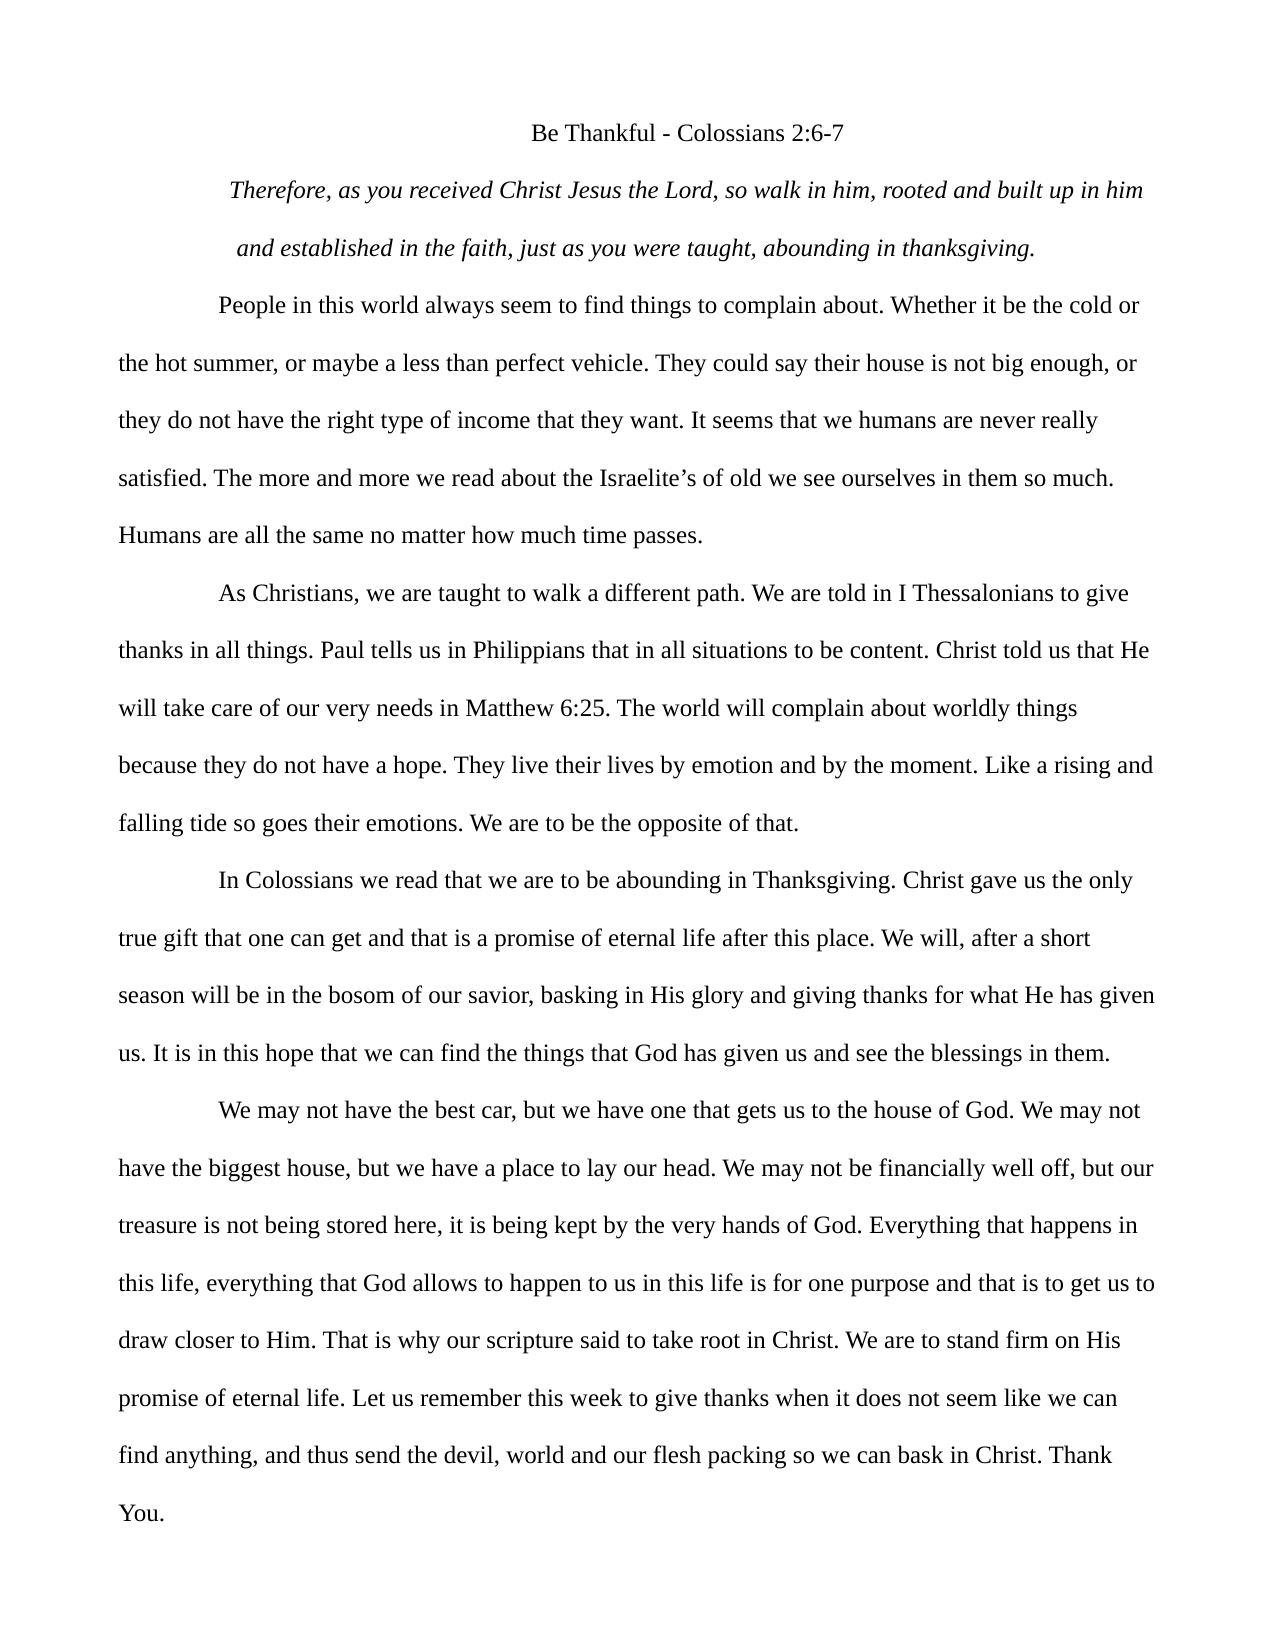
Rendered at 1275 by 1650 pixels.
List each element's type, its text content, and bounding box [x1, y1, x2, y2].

text Be Thankful - Colossians 2:6-7 [118, 118, 1157, 147]
text People in this world always seem to find things to complain about. Whether it be the cold or the hot summer, or maybe a less than perfect vehicle. They could say their house is not big enough, or they do not have the right type of income that they want. It seems that we humans are never really satisfied. The more and more we read about the Israelite’s of old we see ourselves in them so much. Humans are all the same no matter how much time passes. [118, 291, 1157, 549]
text As Christians, we are taught to walk a different path. We are told in I Thessalonians to give thanks in all things. Paul tells us in Philippians that in all situations to be content. Christ told us that He will take care of our very needs in Matthew 6:25. The world will complain about worldly things because they do not have a hope. They live their lives by emotion and by the moment. Like a rising and falling tide so goes their emotions. We are to be the opposite of that. [118, 578, 1157, 837]
text Therefore, as you received Christ Jesus the Lord, so walk in him, rooted and built up in him and established in the faith, just as you were taught, abounding in thanksgiving. [118, 176, 1157, 262]
text In Colossians we read that we are to be abounding in Thanksgiving. Christ gave us the only true gift that one can get and that is a promise of eternal life after this place. We will, after a short season will be in the bosom of our savior, basking in His glory and giving thanks for what He has given us. It is in this hope that we can find the things that God has given us and see the blessings in them. [118, 866, 1157, 1067]
text We may not have the best car, but we have one that gets us to the house of God. We may not have the biggest house, but we have a place to lay our head. We may not be financially well off, but our treasure is not being stored here, it is being kept by the very hands of God. Everything that happens in this life, everything that God allows to happen to us in this life is for one purpose and that is to get us to draw closer to Him. That is why our scripture said to take root in Christ. We are to stand firm on His promise of eternal life. Let us remember this week to give thanks when it does not seem like we can find anything, and thus send the devil, world and our flesh packing so we can bask in Christ. Thank You. [118, 1096, 1157, 1527]
